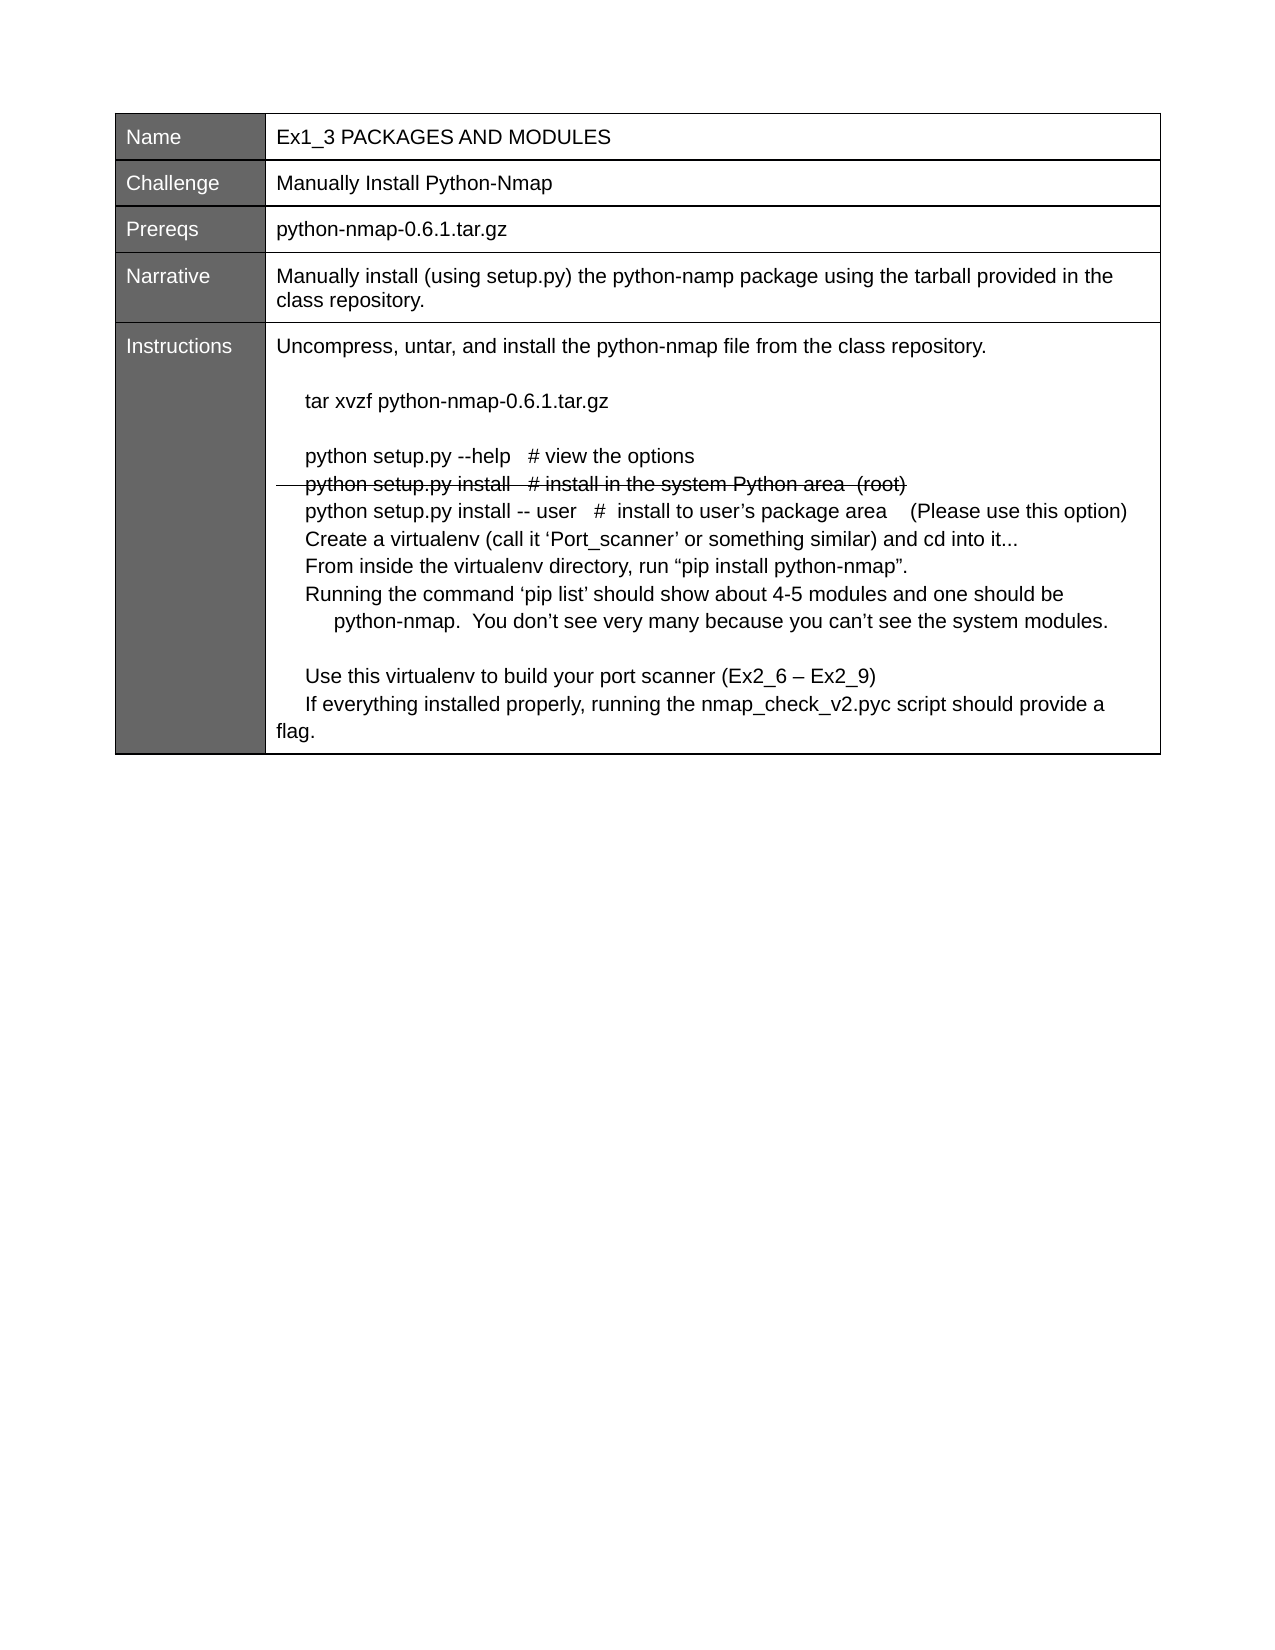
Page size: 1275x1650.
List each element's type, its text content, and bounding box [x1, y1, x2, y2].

table_cell python-nmap-0.6.1.tar.gz [266, 207, 1160, 252]
table_cell Uncompress, untar, and install the python-nmap file from the class repository. tar xvzf python-nmap-0.6.1.tar.gz python setup.py --help # view the options python setup.py install # install in the system Python area (root) python setup.py install -- user # install to user’s package area (Please use this option) Create a virtualenv (call it ‘Port_scanner’ or something similar) and cd into it... From inside the virtualenv directory, run “pip install python-nmap”. Running the command ‘pip list’ should show about 4-5 modules and one should be python-nmap. You don’t see very many because you can’t see the system modules. Use this virtualenv to build your port scanner (Ex2_6 – Ex2_9) If everything installed properly, running the nmap_check_v2.pyc script should provide a flag. [266, 323, 1160, 753]
table_cell Instructions [116, 323, 265, 753]
table_cell Challenge [116, 161, 265, 205]
table_header Name [116, 114, 265, 159]
table_cell Prereqs [116, 207, 265, 252]
table_header Ex1_3 PACKAGES AND MODULES [266, 114, 1160, 159]
table_cell Manually Install Python-Nmap [266, 161, 1160, 205]
table_cell Narrative [116, 253, 265, 322]
table_cell Manually install (using setup.py) the python-namp package using the tarball provided in the class repository. [266, 253, 1160, 322]
